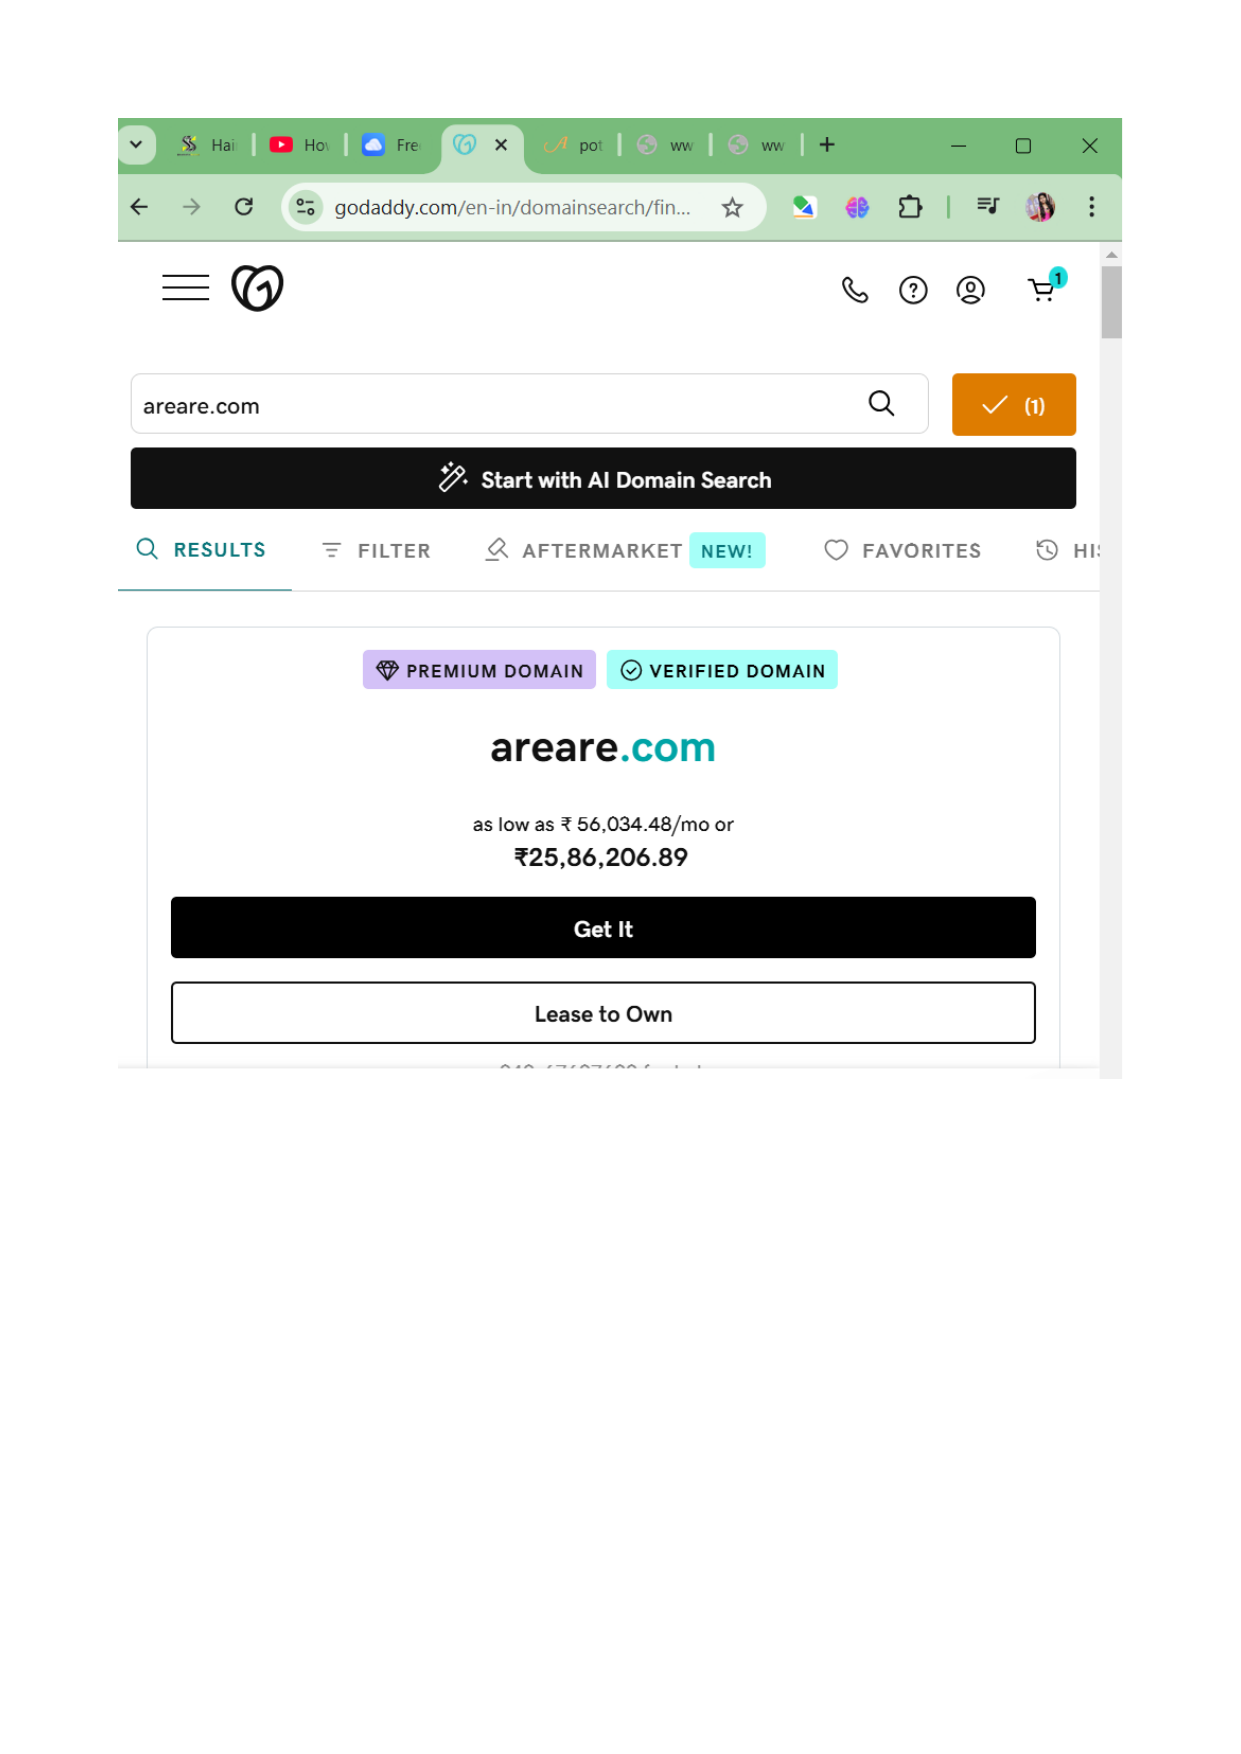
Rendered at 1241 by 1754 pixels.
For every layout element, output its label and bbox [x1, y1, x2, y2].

picture [118, 118, 1123, 1079]
